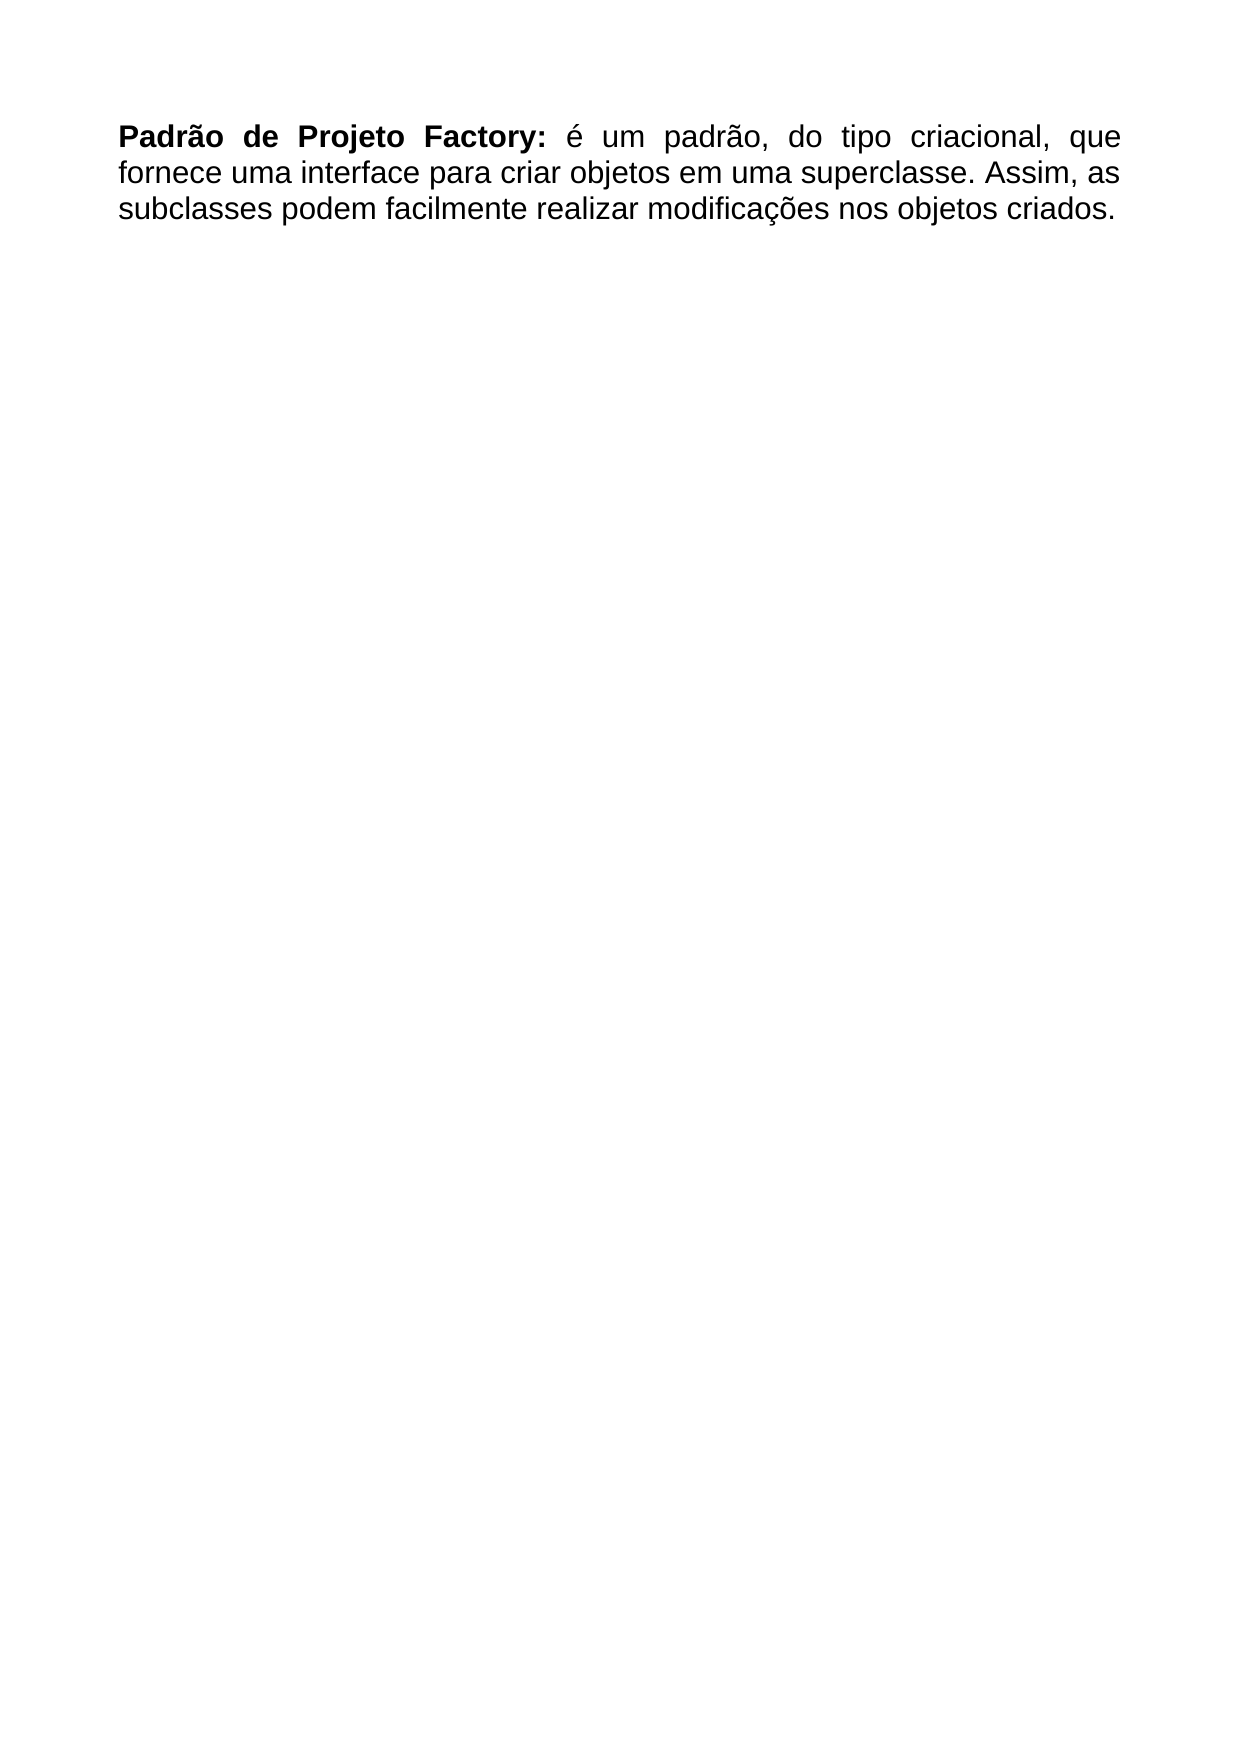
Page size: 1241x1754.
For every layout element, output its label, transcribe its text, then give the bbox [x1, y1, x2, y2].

text Padrão de Projeto Factory: é um padrão, do tipo criacional, que fornece uma interface para criar objetos em uma superclasse. Assim, as subclasses podem facilmente realizar modificações nos objetos criados. [118, 118, 1122, 226]
